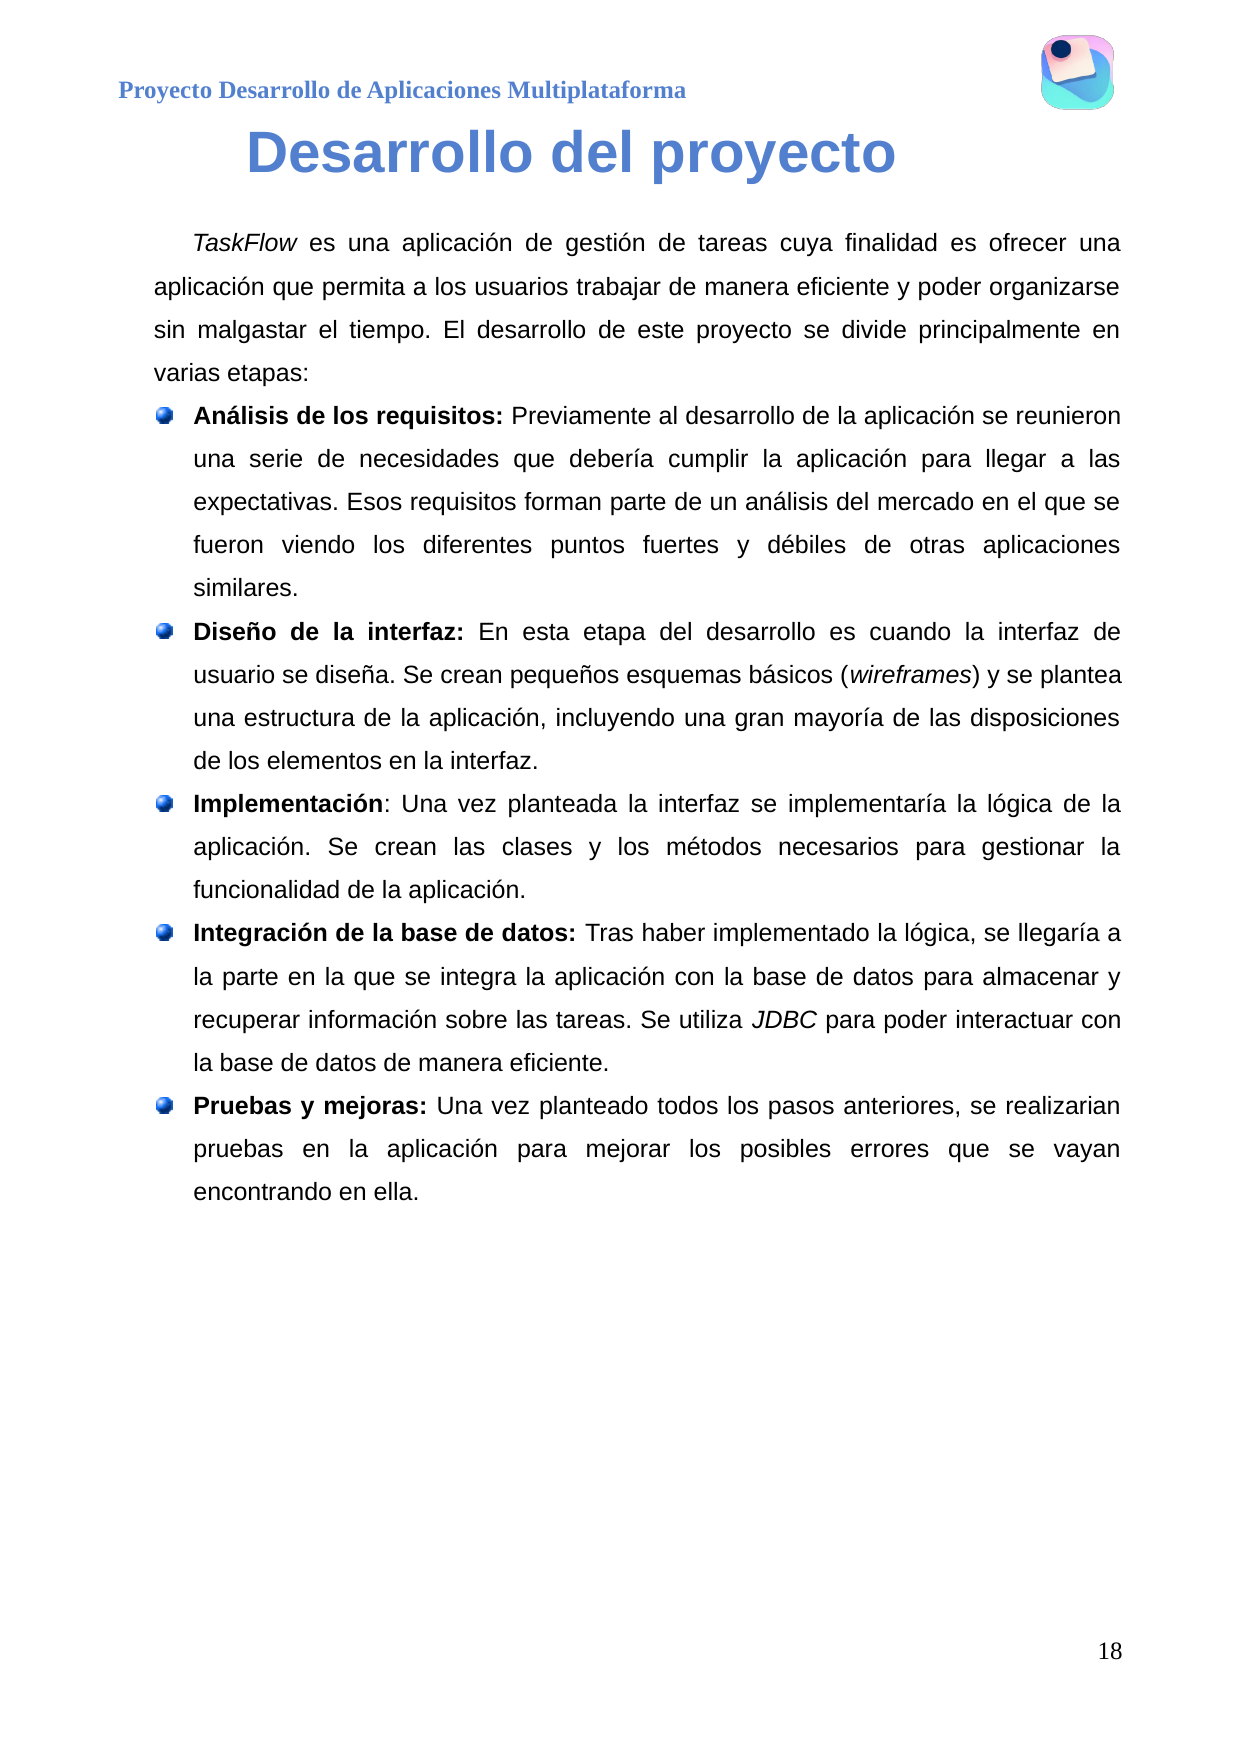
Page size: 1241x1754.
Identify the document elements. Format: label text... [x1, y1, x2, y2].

picture [156, 407, 173, 424]
picture [156, 795, 173, 812]
picture [1025, 26, 1125, 121]
text TaskFlow es una aplicación de gestión de tareas cuya finalidad es ofrecer una aplicación que permita a los usuarios trabajar de manera eficiente y poder organizarse sin malgastar el tiempo. El desarrollo de este proyecto se divide principalmente en varias etapas: [153, 228, 1122, 386]
picture [156, 623, 173, 639]
list Implementación: Una vez planteada la interfaz se implementaría la lógica de la aplicación. Se crean las clases y los métodos necesarios para gestionar la funcionalidad de la aplicación. [156, 789, 1122, 904]
list Integración de la base de datos: Tras haber implementado la lógica, se llegaría a la parte en la que se integra la aplicación con la base de datos para almacenar y recuperar información sobre las tareas. Se utiliza JDBC para poder interactuar con la base de datos de manera eficiente. [156, 918, 1122, 1076]
list Análisis de los requisitos: Previamente al desarrollo de la aplicación se reunieron una serie de necesidades que debería cumplir la aplicación para llegar a las expectativas. Esos requisitos forman parte de un análisis del mercado en el que se fueron viendo los diferentes puntos fuertes y débiles de otras aplicaciones similares. [156, 401, 1122, 602]
list Diseño de la interfaz: En esta etapa del desarrollo es cuando la interfaz de usuario se diseña. Se crean pequeños esquemas básicos (wireframes) y se plantea una estructura de la aplicación, incluyendo una gran mayoría de las disposiciones de los elementos en la interfaz. [156, 616, 1122, 774]
subtitle Desarrollo del proyecto [118, 118, 1122, 185]
list Pruebas y mejoras: Una vez planteado todos los pasos anteriores, se realizarian pruebas en la aplicación para mejorar los posibles errores que se vayan encontrando en ella. [156, 1091, 1122, 1206]
picture [156, 1097, 173, 1114]
picture [156, 924, 173, 941]
